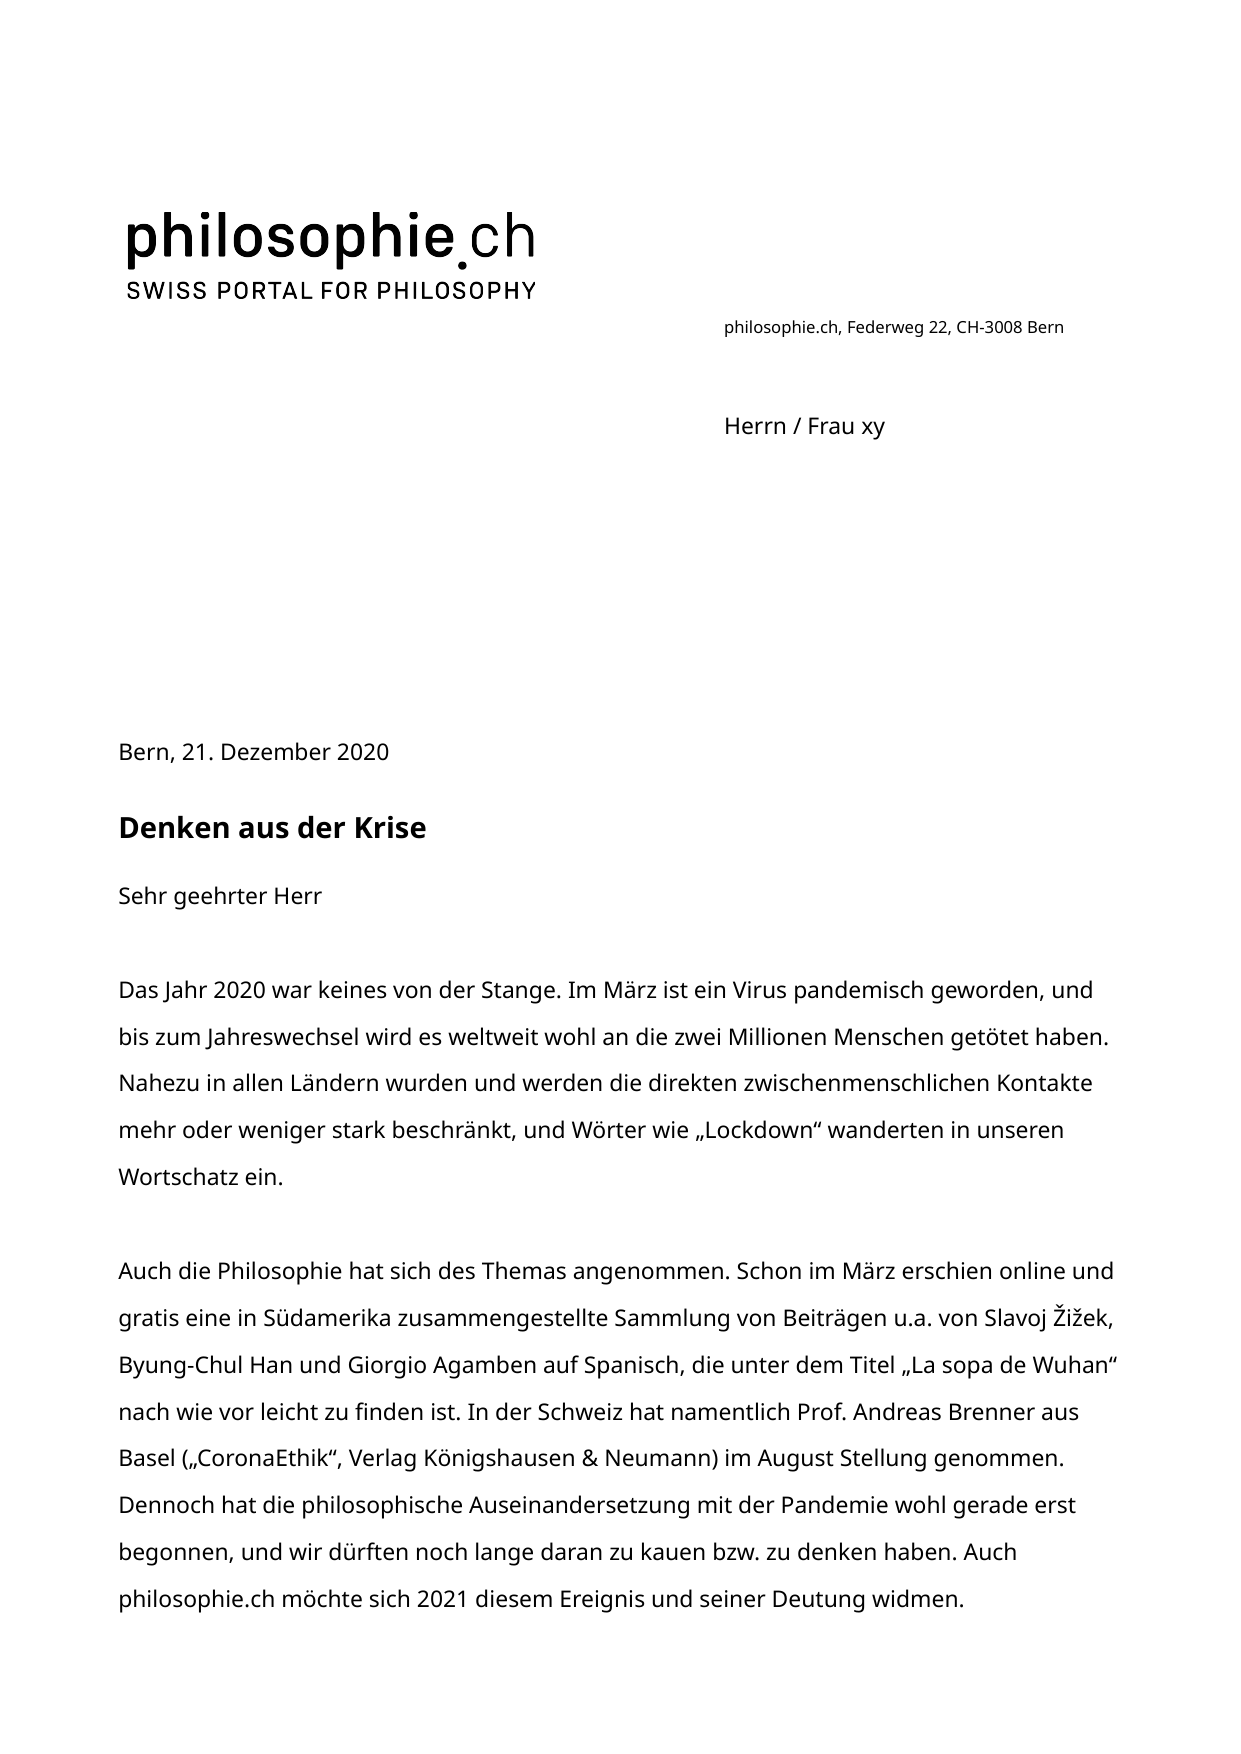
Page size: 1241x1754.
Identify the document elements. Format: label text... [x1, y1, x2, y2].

text Auch die Philosophie hat sich des Themas angenommen. Schon im März erschien online und gratis eine in Südamerika zusammengestellte Sammlung von Beiträgen u.a. von Slavoj Žižek, Byung-Chul Han und Giorgio Agamben auf Spanisch, die unter dem Titel „La sopa de Wuhan“ nach wie vor leicht zu finden ist. In der Schweiz hat namentlich Prof. Andreas Brenner aus Basel („CoronaEthik“, Verlag Königshausen & Neumann) im August Stellung genommen. Dennoch hat die philosophische Auseinandersetzung mit der Pandemie wohl gerade erst begonnen, und wir dürften noch lange daran zu kauen bzw. zu denken haben. Auch philosophie.ch möchte sich 2021 diesem Ereignis und seiner Deutung widmen. [118, 1255, 1122, 1614]
text Herrn / Frau xy [724, 410, 1111, 442]
picture [127, 212, 535, 299]
text Das Jahr 2020 war keines von der Stange. Im März ist ein Virus pandemisch geworden, und bis zum Jahreswechsel wird es weltweit wohl an die zwei Millionen Menschen getötet haben. Nahezu in allen Ländern wurden und werden die direkten zwischenmenschlichen Kontakte mehr oder weniger stark beschränkt, und Wörter wie „Lockdown“ wanderten in unseren Wortschatz ein. [118, 973, 1122, 1192]
text Sehr geehrter Herr [118, 880, 1122, 911]
subtitle Denken aus der Krise [118, 808, 1122, 847]
text Bern, 21. Dezember 2020 [118, 736, 1122, 767]
text philosophie.ch, Federweg 22, CH-3008 Bern [724, 316, 1090, 338]
